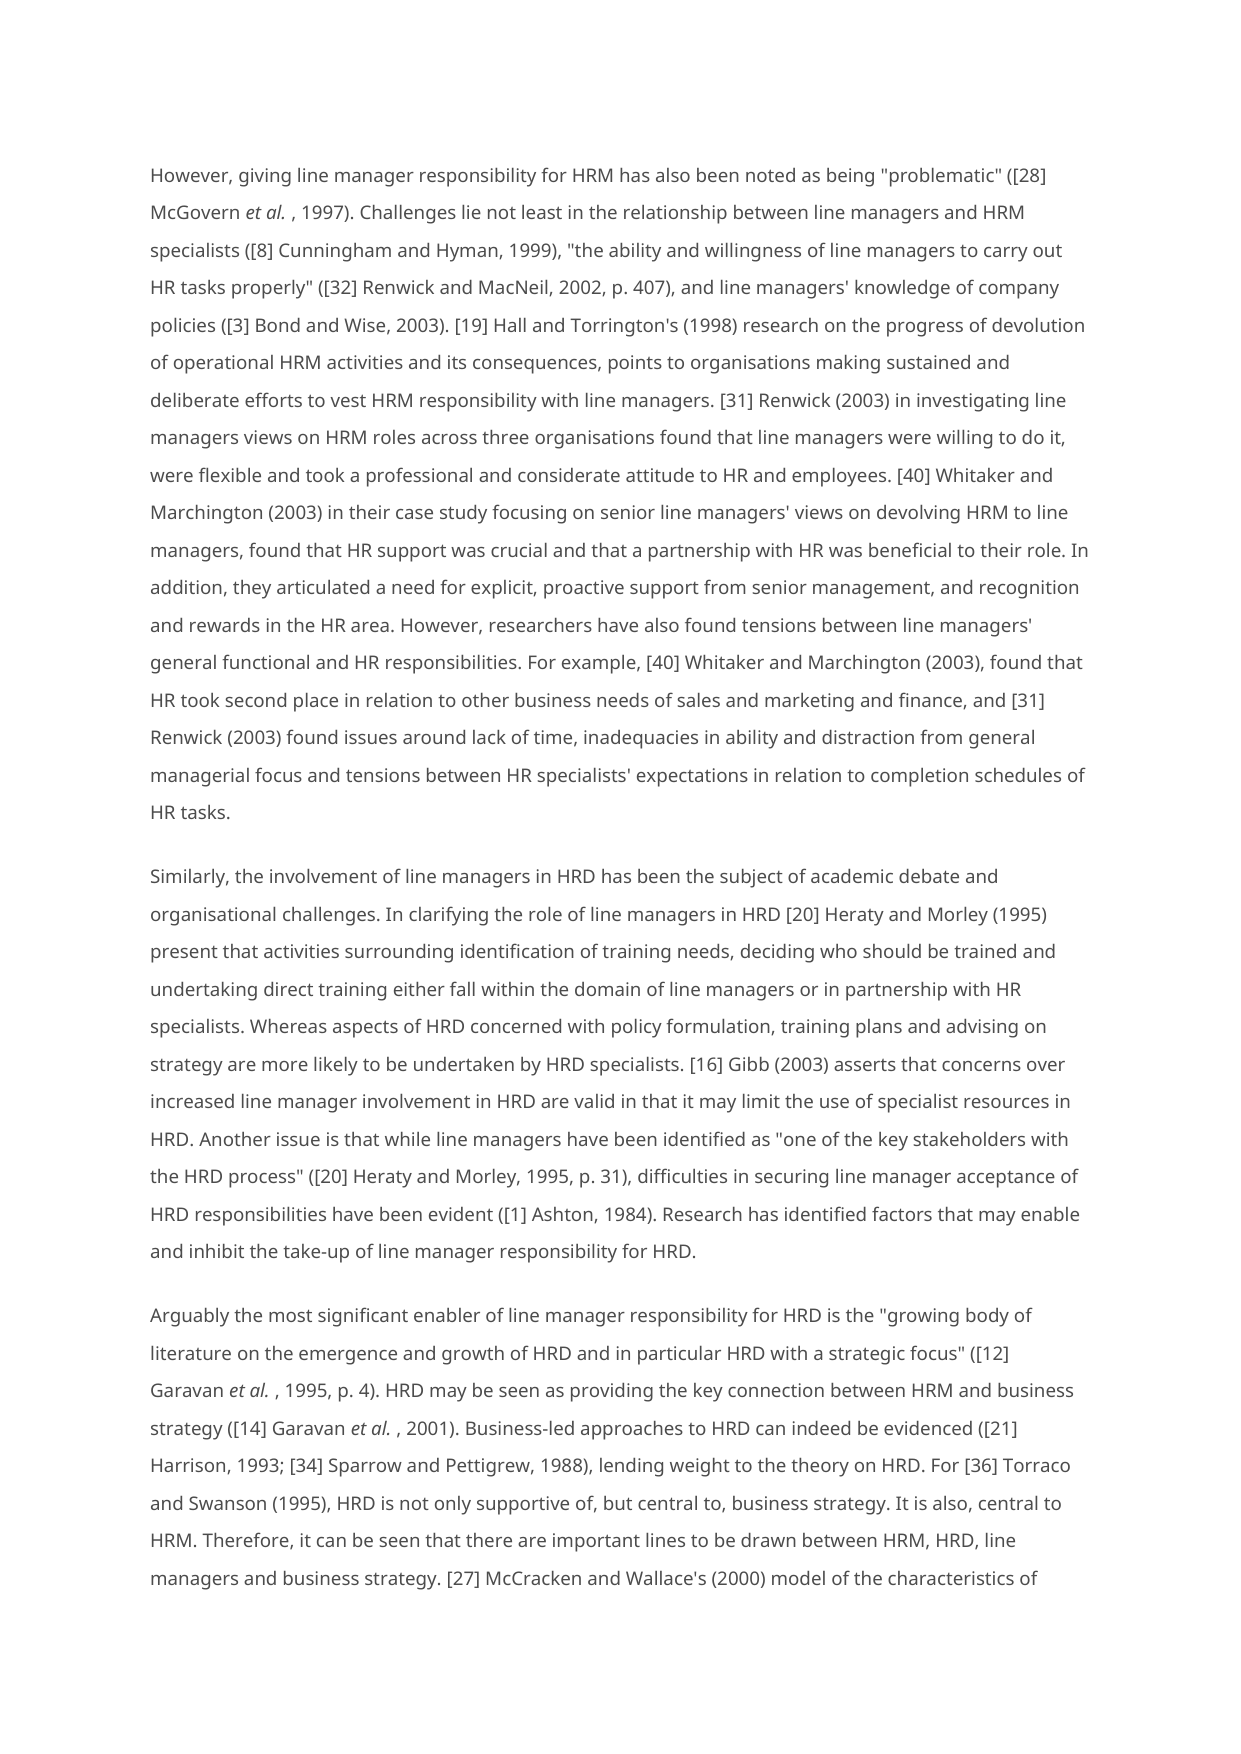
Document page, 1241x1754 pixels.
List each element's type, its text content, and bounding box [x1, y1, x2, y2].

text Similarly, the involvement of line managers in HRD has been the subject of academic debate and organisational challenges. In clarifying the role of line managers in HRD [20] Heraty and Morley (1995) present that activities surrounding identification of training needs, deciding who should be trained and undertaking direct training either fall within the domain of line managers or in partnership with HR specialists. Whereas aspects of HRD concerned with policy formulation, training plans and advising on strategy are more likely to be undertaken by HRD specialists. [16] Gibb (2003) asserts that concerns over increased line manager involvement in HRD are valid in that it may limit the use of specialist resources in HRD. Another issue is that while line managers have been identified as "one of the key stakeholders with the HRD process" ([20] Heraty and Morley, 1995, p. 31), difficulties in securing line manager acceptance of HRD responsibilities have been evident ([1] Ashton, 1984). Research has identified factors that may enable and inhibit the take-up of line manager responsibility for HRD. [150, 852, 1090, 1264]
text However, giving line manager responsibility for HRM has also been noted as being "problematic" ([28] McGovern et al. , 1997). Challenges lie not least in the relationship between line managers and HRM specialists ([8] Cunningham and Hyman, 1999), "the ability and willingness of line managers to carry out HR tasks properly" ([32] Renwick and MacNeil, 2002, p. 407), and line managers' knowledge of company policies ([3] Bond and Wise, 2003). [19] Hall and Torrington's (1998) research on the progress of devolution of operational HRM activities and its consequences, points to organisations making sustained and deliberate efforts to vest HRM responsibility with line managers. [31] Renwick (2003) in investigating line managers views on HRM roles across three organisations found that line managers were willing to do it, were flexible and took a professional and considerate attitude to HR and employees. [40] Whitaker and Marchington (2003) in their case study focusing on senior line managers' views on devolving HRM to line managers, found that HR support was crucial and that a partnership with HR was beneficial to their role. In addition, they articulated a need for explicit, proactive support from senior management, and recognition and rewards in the HR area. However, researchers have also found tensions between line managers' general functional and HR responsibilities. For example, [40] Whitaker and Marchington (2003), found that HR took second place in relation to other business needs of sales and marketing and finance, and [31] Renwick (2003) found issues around lack of time, inadequacies in ability and distraction from general managerial focus and tensions between HR specialists' expectations in relation to completion schedules of HR tasks. [150, 150, 1090, 825]
text Arguably the most significant enabler of line manager responsibility for HRD is the "growing body of literature on the emergence and growth of HRD and in particular HRD with a strategic focus" ([12] Garavan et al. , 1995, p. 4). HRD may be seen as providing the key connection between HRM and business strategy ([14] Garavan et al. , 2001). Business-led approaches to HRD can indeed be evidenced ([21] Harrison, 1993; [34] Sparrow and Pettigrew, 1988), lending weight to the theory on HRD. For [36] Torraco and Swanson (1995), HRD is not only supportive of, but central to, business strategy. It is also, central to HRM. Therefore, it can be seen that there are important lines to be drawn between HRM, HRD, line managers and business strategy. [27] McCracken and Wallace's (2000) model of the characteristics of [150, 1291, 1090, 1591]
